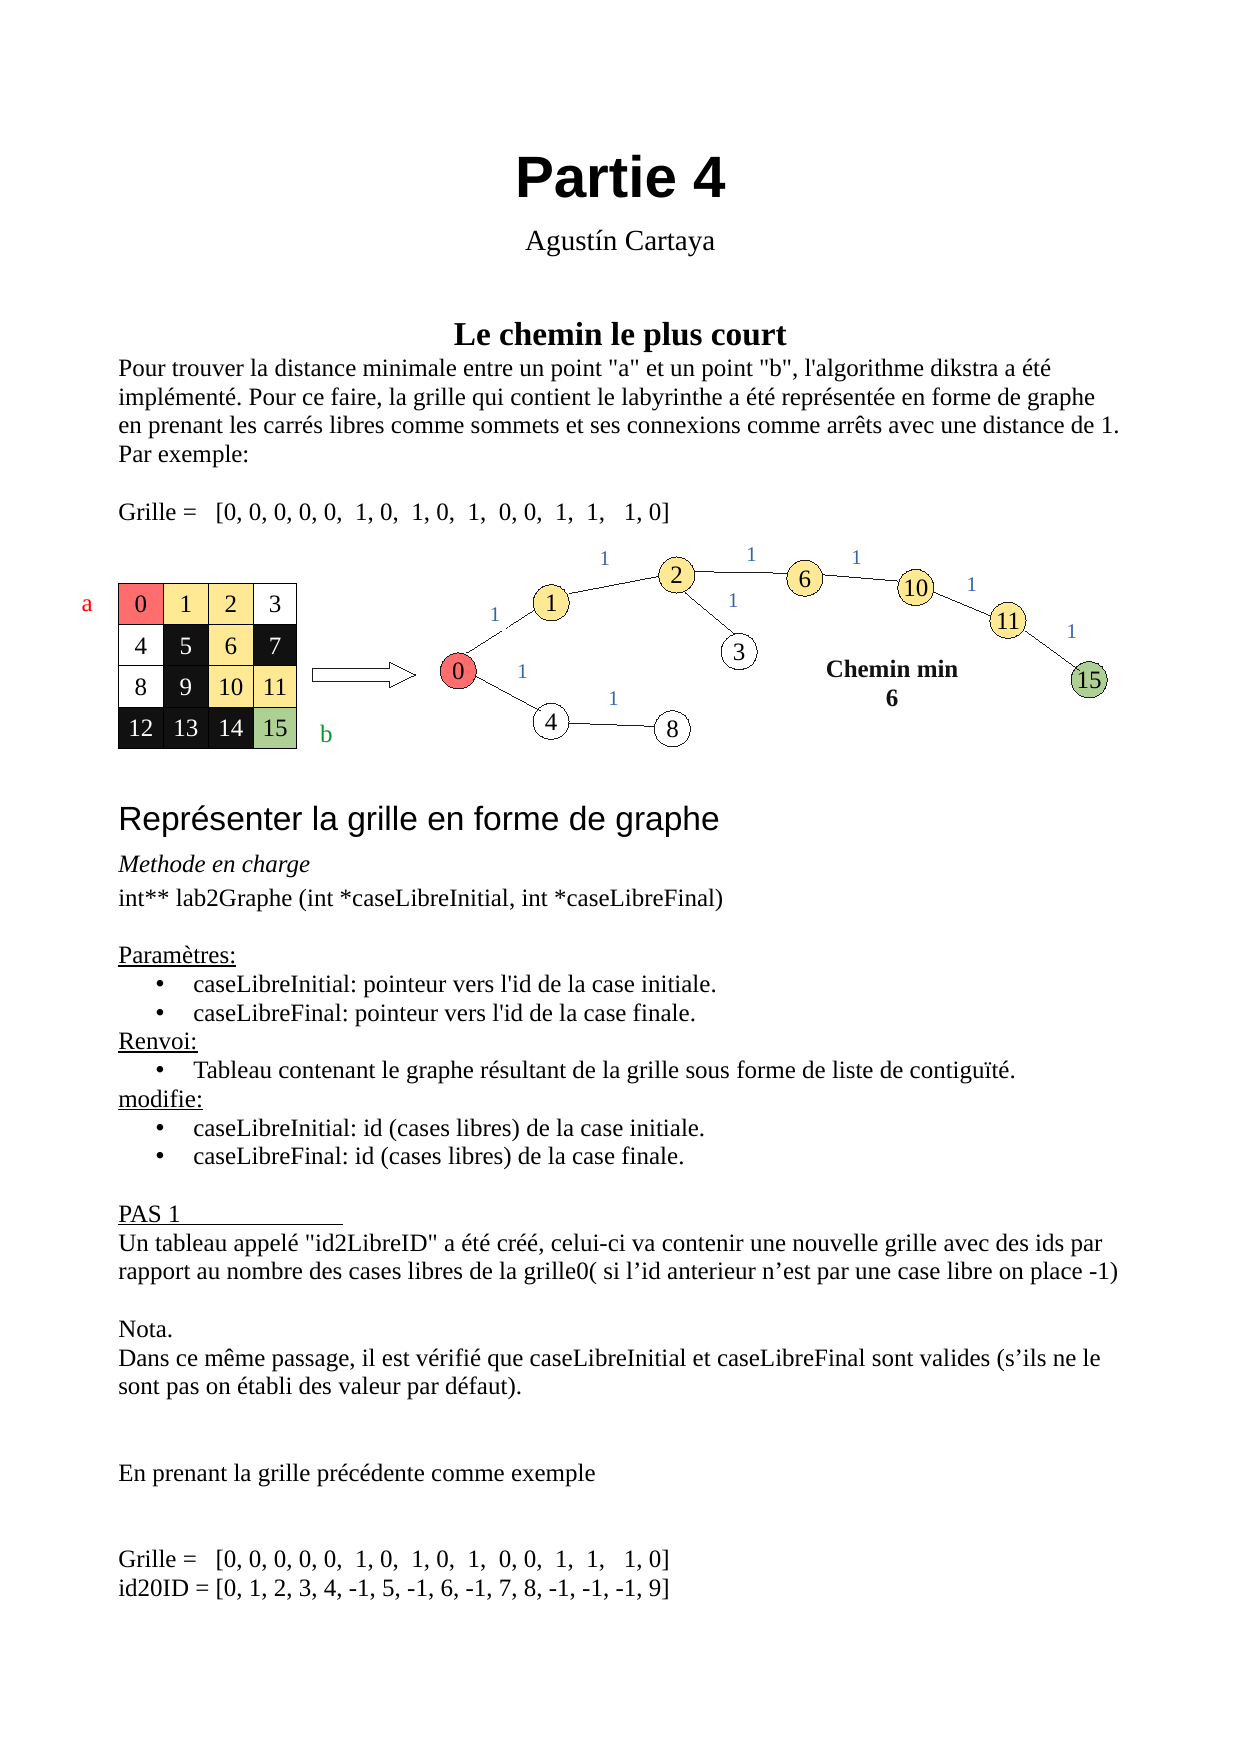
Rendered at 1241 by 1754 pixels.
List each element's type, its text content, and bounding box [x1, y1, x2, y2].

table_header 0 [119, 584, 163, 624]
text Agustín Cartaya [177, 223, 1063, 256]
table_cell 6 [209, 625, 253, 665]
text Renvoi: [118, 1026, 1122, 1055]
text Dans ce même passage, il est vérifié que caseLibreInitial et caseLibreFinal sont valides (s’ils ne le sont pas on établi des valeur par défaut). [118, 1343, 1122, 1400]
text Paramètres: [118, 940, 1122, 969]
text Grille = [0, 0, 0, 0, 0, 1, 0, 1, 0, 1, 0, 0, 1, 1, 1, 0] [118, 1544, 1122, 1573]
text Methode en charge [118, 849, 1122, 878]
table_cell 15 [254, 708, 296, 748]
text En prenant la grille précédente comme exemple [118, 1458, 1122, 1486]
table_cell 14 [209, 708, 253, 748]
list Tableau contenant le graphe résultant de la grille sous forme de liste de contiguïté. [156, 1055, 1122, 1084]
table_cell 7 [254, 625, 296, 665]
table_header 3 [254, 584, 296, 624]
table_cell 11 [254, 666, 296, 707]
list caseLibreFinal: id (cases libres) de la case finale. [156, 1141, 1122, 1170]
table_cell 12 [119, 708, 163, 748]
text Un tableau appelé "id2LibreID" a été créé, celui-ci va contenir une nouvelle grille avec des ids par rapport au nombre des cases libres de la grille0( si l’id anterieur n’est par une case libre on place -1) [118, 1228, 1122, 1285]
text PAS 1 [118, 1199, 1122, 1228]
table_header 2 [209, 584, 253, 624]
list caseLibreInitial: pointeur vers l'id de la case initiale. [156, 969, 1122, 998]
subtitle Représenter la grille en forme de graphe [118, 798, 1122, 837]
list caseLibreInitial: id (cases libres) de la case initiale. [156, 1113, 1122, 1141]
text id20ID = [0, 1, 2, 3, 4, -1, 5, -1, 6, -1, 7, 8, -1, -1, -1, 9] [118, 1573, 1122, 1601]
table_cell 5 [164, 625, 208, 665]
text int** lab2Graphe (int *caseLibreInitial, int *caseLibreFinal) [118, 883, 1122, 911]
text Le chemin le plus court [118, 314, 1122, 353]
table_cell 13 [164, 708, 208, 748]
text Grille = [0, 0, 0, 0, 0, 1, 0, 1, 0, 1, 0, 0, 1, 1, 1, 0] [118, 497, 1122, 525]
table_cell 4 [119, 625, 163, 665]
table_cell 8 [119, 666, 163, 707]
title Partie 4 [118, 143, 1122, 210]
table_header 1 [164, 584, 208, 624]
text modifie: [118, 1084, 1122, 1113]
text Pour trouver la distance minimale entre un point "a" et un point "b", l'algorithme dikstra a été implémenté. Pour ce faire, la grille qui contient le labyrinthe a été représentée en forme de graphe en prenant les carrés libres comme sommets et ses connexions comme arrêts avec une distance de 1. Par exemple: [118, 353, 1122, 468]
table_cell 10 [209, 666, 253, 707]
text Nota. [118, 1314, 1122, 1343]
table_cell 9 [164, 666, 208, 707]
list caseLibreFinal: pointeur vers l'id de la case finale. [156, 998, 1122, 1026]
